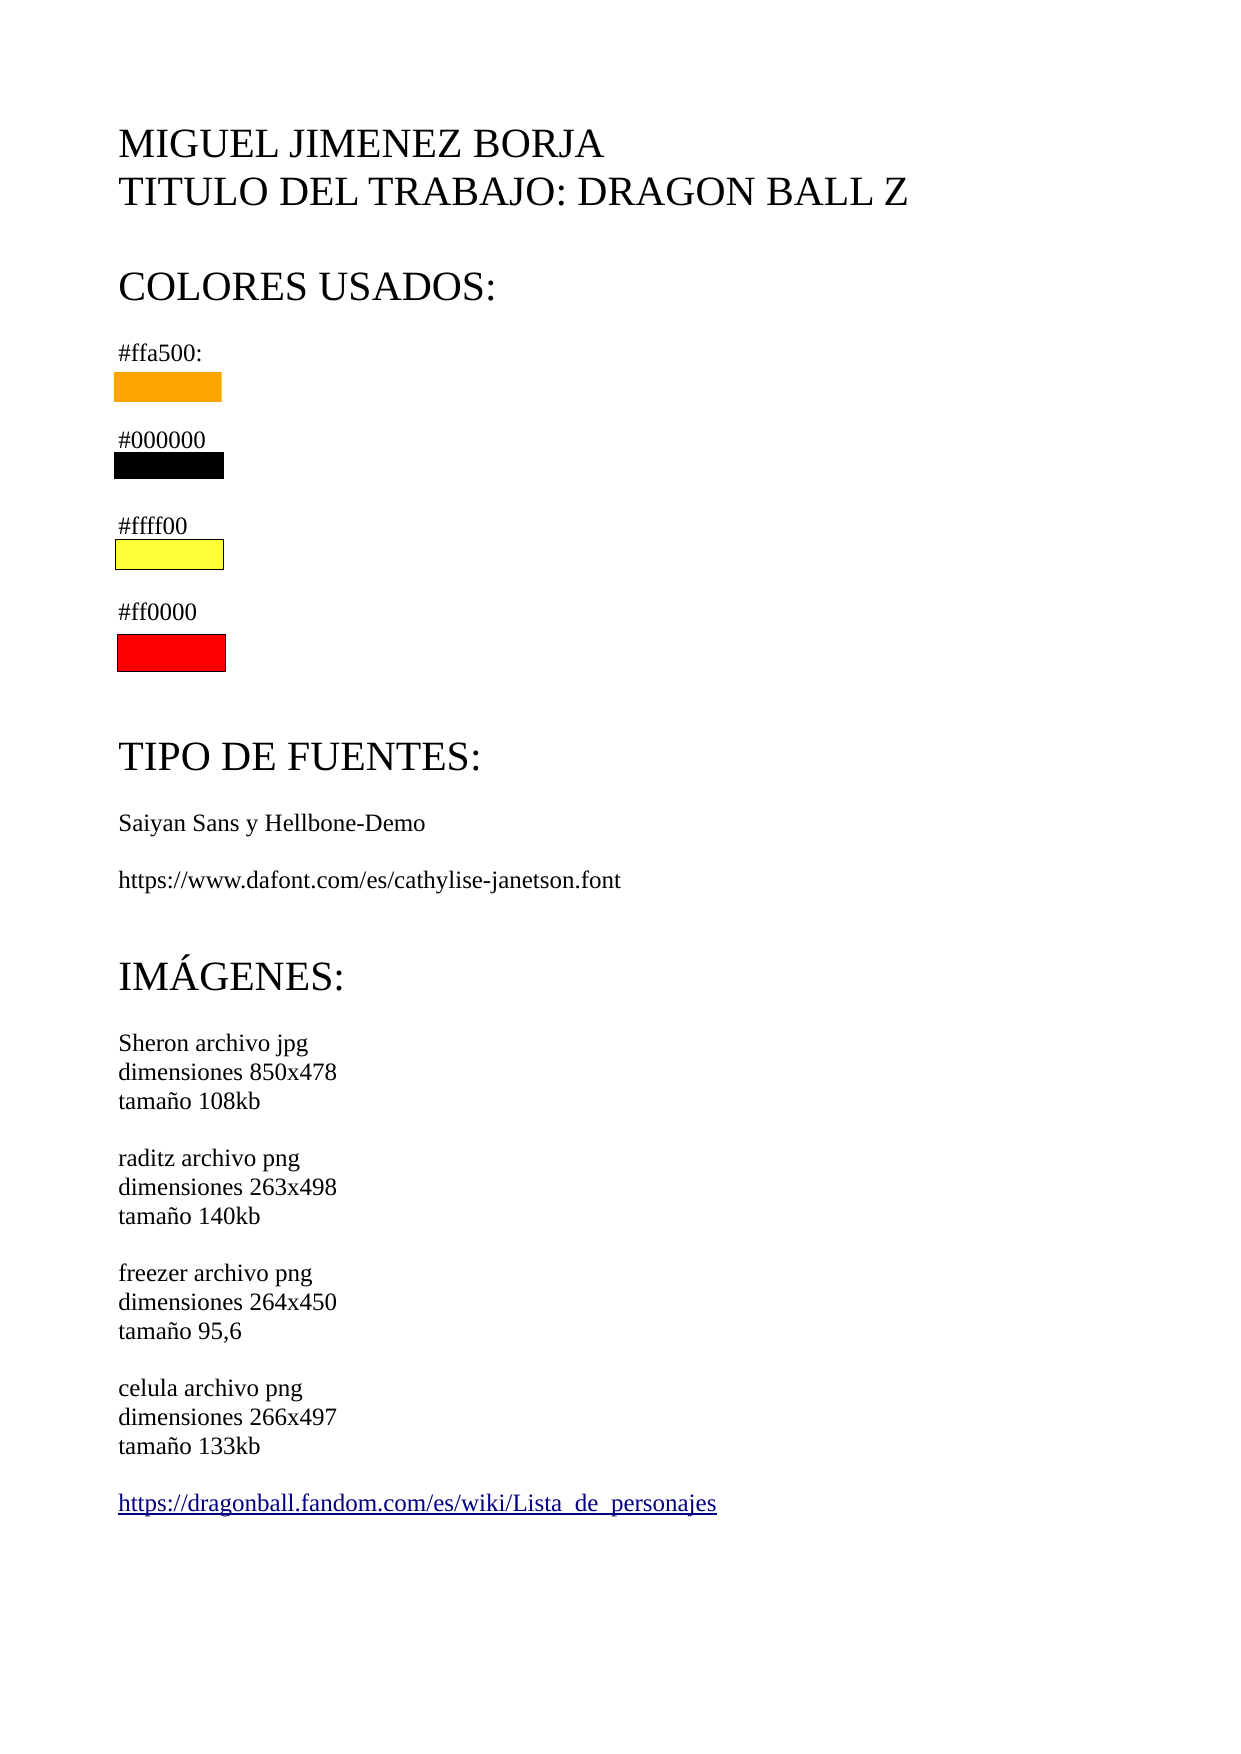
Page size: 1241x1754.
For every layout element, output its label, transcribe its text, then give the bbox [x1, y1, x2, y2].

text #ffff00 [118, 511, 1122, 540]
text Saiyan Sans y Hellbone-Demo [118, 808, 1122, 837]
text tamaño 140kb [118, 1201, 1122, 1230]
text tamaño 95,6 [118, 1316, 1122, 1345]
text raditz archivo png [118, 1143, 1122, 1172]
text dimensiones 263x498 [118, 1172, 1122, 1201]
text tamaño 108kb [118, 1086, 1122, 1115]
text MIGUEL JIMENEZ BORJA [118, 118, 1122, 166]
text tamaño 133kb [118, 1431, 1122, 1460]
text https://dragonball.fandom.com/es/wiki/Lista_de_personajes [118, 1488, 1122, 1517]
picture [113, 372, 222, 402]
text Sheron archivo jpg [118, 1028, 1122, 1057]
text celula archivo png [118, 1373, 1122, 1402]
text #000000 [118, 425, 1122, 453]
text dimensiones 850x478 [118, 1057, 1122, 1086]
text COLORES USADOS: [118, 262, 1122, 310]
text IMÁGENES: [118, 952, 1122, 1000]
text dimensiones 266x497 [118, 1402, 1122, 1431]
text #ff0000 [118, 597, 1122, 626]
text #ffa500: [118, 338, 1122, 367]
text freezer archivo png [118, 1258, 1122, 1287]
text dimensiones 264x450 [118, 1287, 1122, 1316]
text https://www.dafont.com/es/cathylise-janetson.font [118, 866, 1122, 894]
text TIPO DE FUENTES: [118, 731, 1122, 779]
text TITULO DEL TRABAJO: DRAGON BALL Z [118, 166, 1122, 214]
